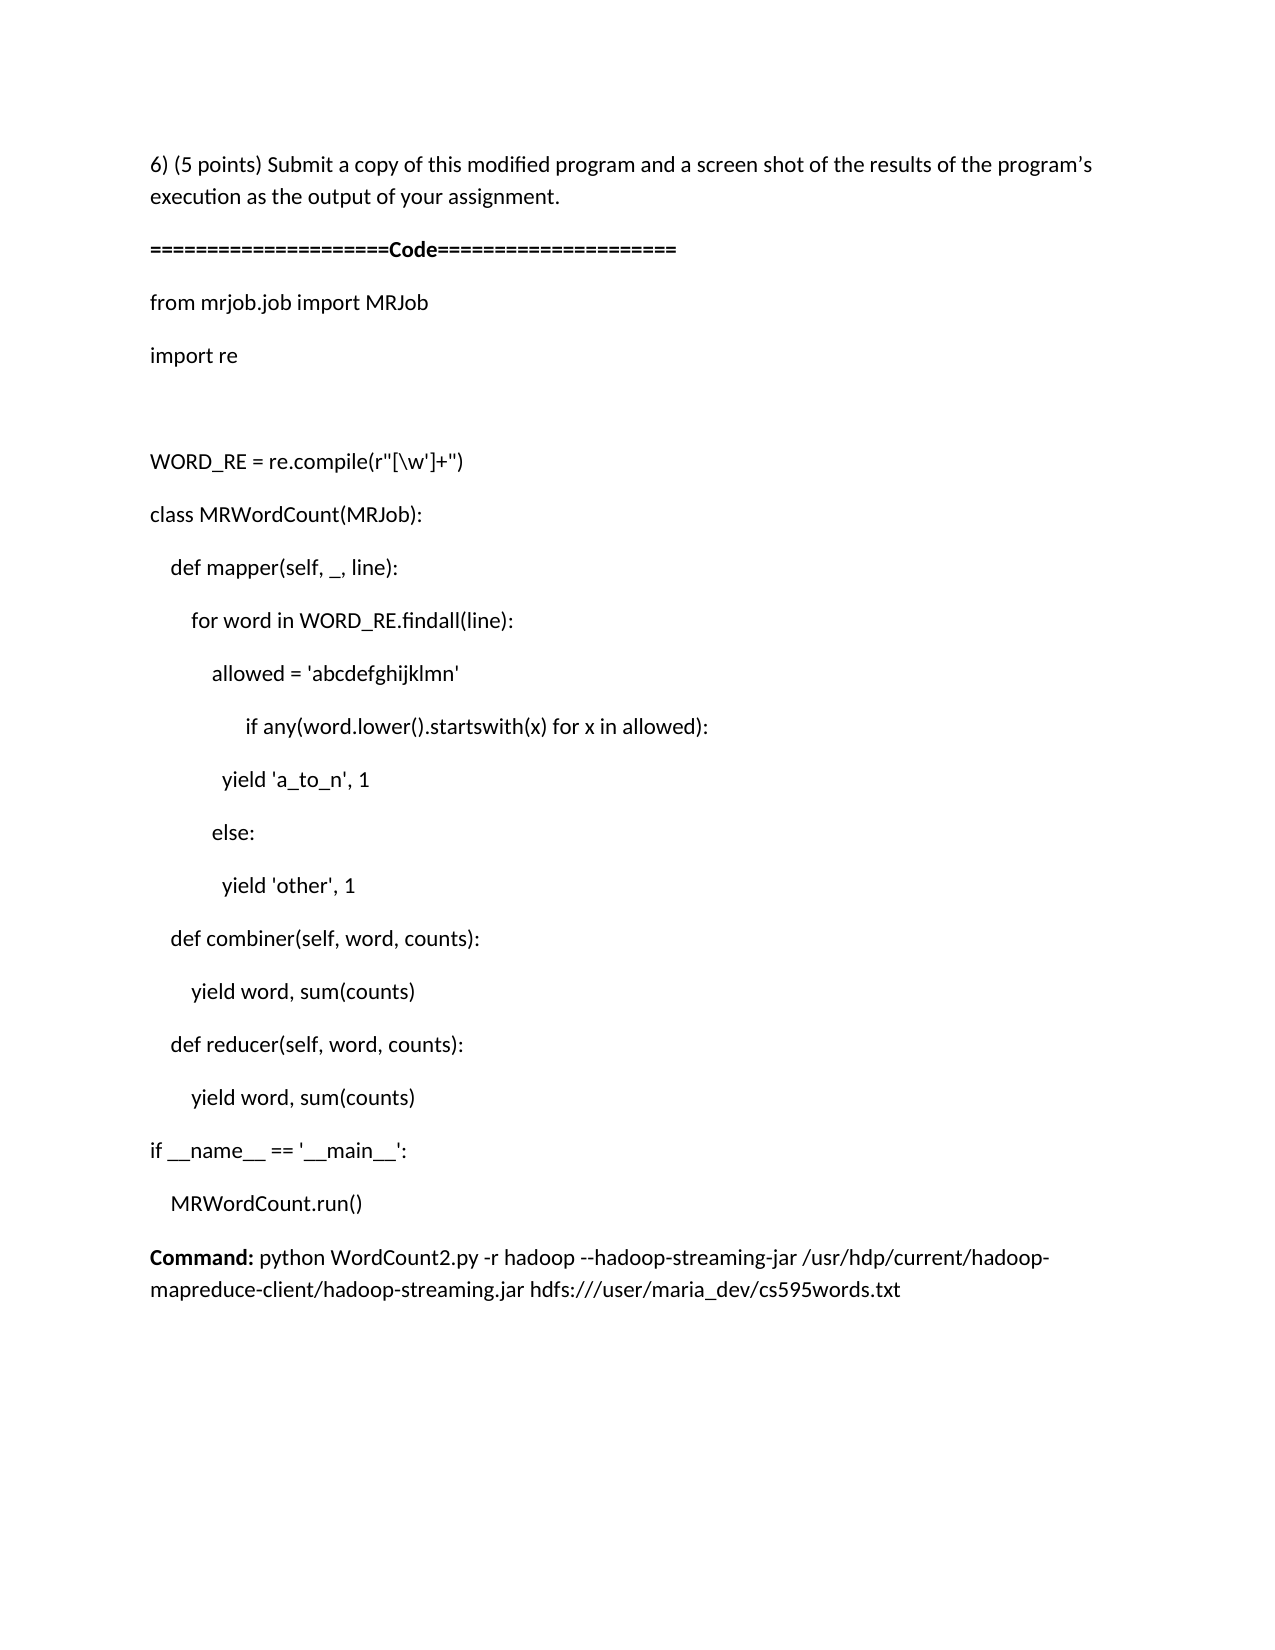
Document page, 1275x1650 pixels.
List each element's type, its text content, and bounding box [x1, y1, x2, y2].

text WORD_RE = re.compile(r"[\w']+") [150, 447, 1125, 475]
text =====================Code===================== [150, 235, 1125, 263]
text MRWordCount.run() [150, 1189, 1125, 1218]
text import re [150, 341, 1125, 369]
text allowed = 'abcdefghijklmn' [150, 659, 1125, 687]
text yield word, sum(counts) [150, 1083, 1125, 1112]
text 6) (5 points) Submit a copy of this modified program and a screen shot of the results of the program’s execution as the output of your assignment. [150, 150, 1125, 210]
text yield word, sum(counts) [150, 977, 1125, 1006]
text if any(word.lower().startswith(x) for x in allowed): [150, 712, 1125, 740]
text yield 'other', 1 [150, 871, 1125, 899]
text def reducer(self, word, counts): [150, 1031, 1125, 1058]
text Command: python WordCount2.py -r hadoop --hadoop-streaming-jar /usr/hdp/current/hadoop-mapreduce-client/hadoop-streaming.jar hdfs:///user/maria_dev/cs595words.txt [150, 1243, 1125, 1303]
text if __name__ == '__main__': [150, 1137, 1125, 1164]
text def combiner(self, word, counts): [150, 924, 1125, 952]
text def mapper(self, _, line): [150, 553, 1125, 581]
text class MRWordCount(MRJob): [150, 500, 1125, 528]
text else: [150, 818, 1125, 846]
text from mrjob.job import MRJob [150, 288, 1125, 316]
text for word in WORD_RE.findall(line): [150, 606, 1125, 634]
text yield 'a_to_n', 1 [150, 765, 1125, 793]
